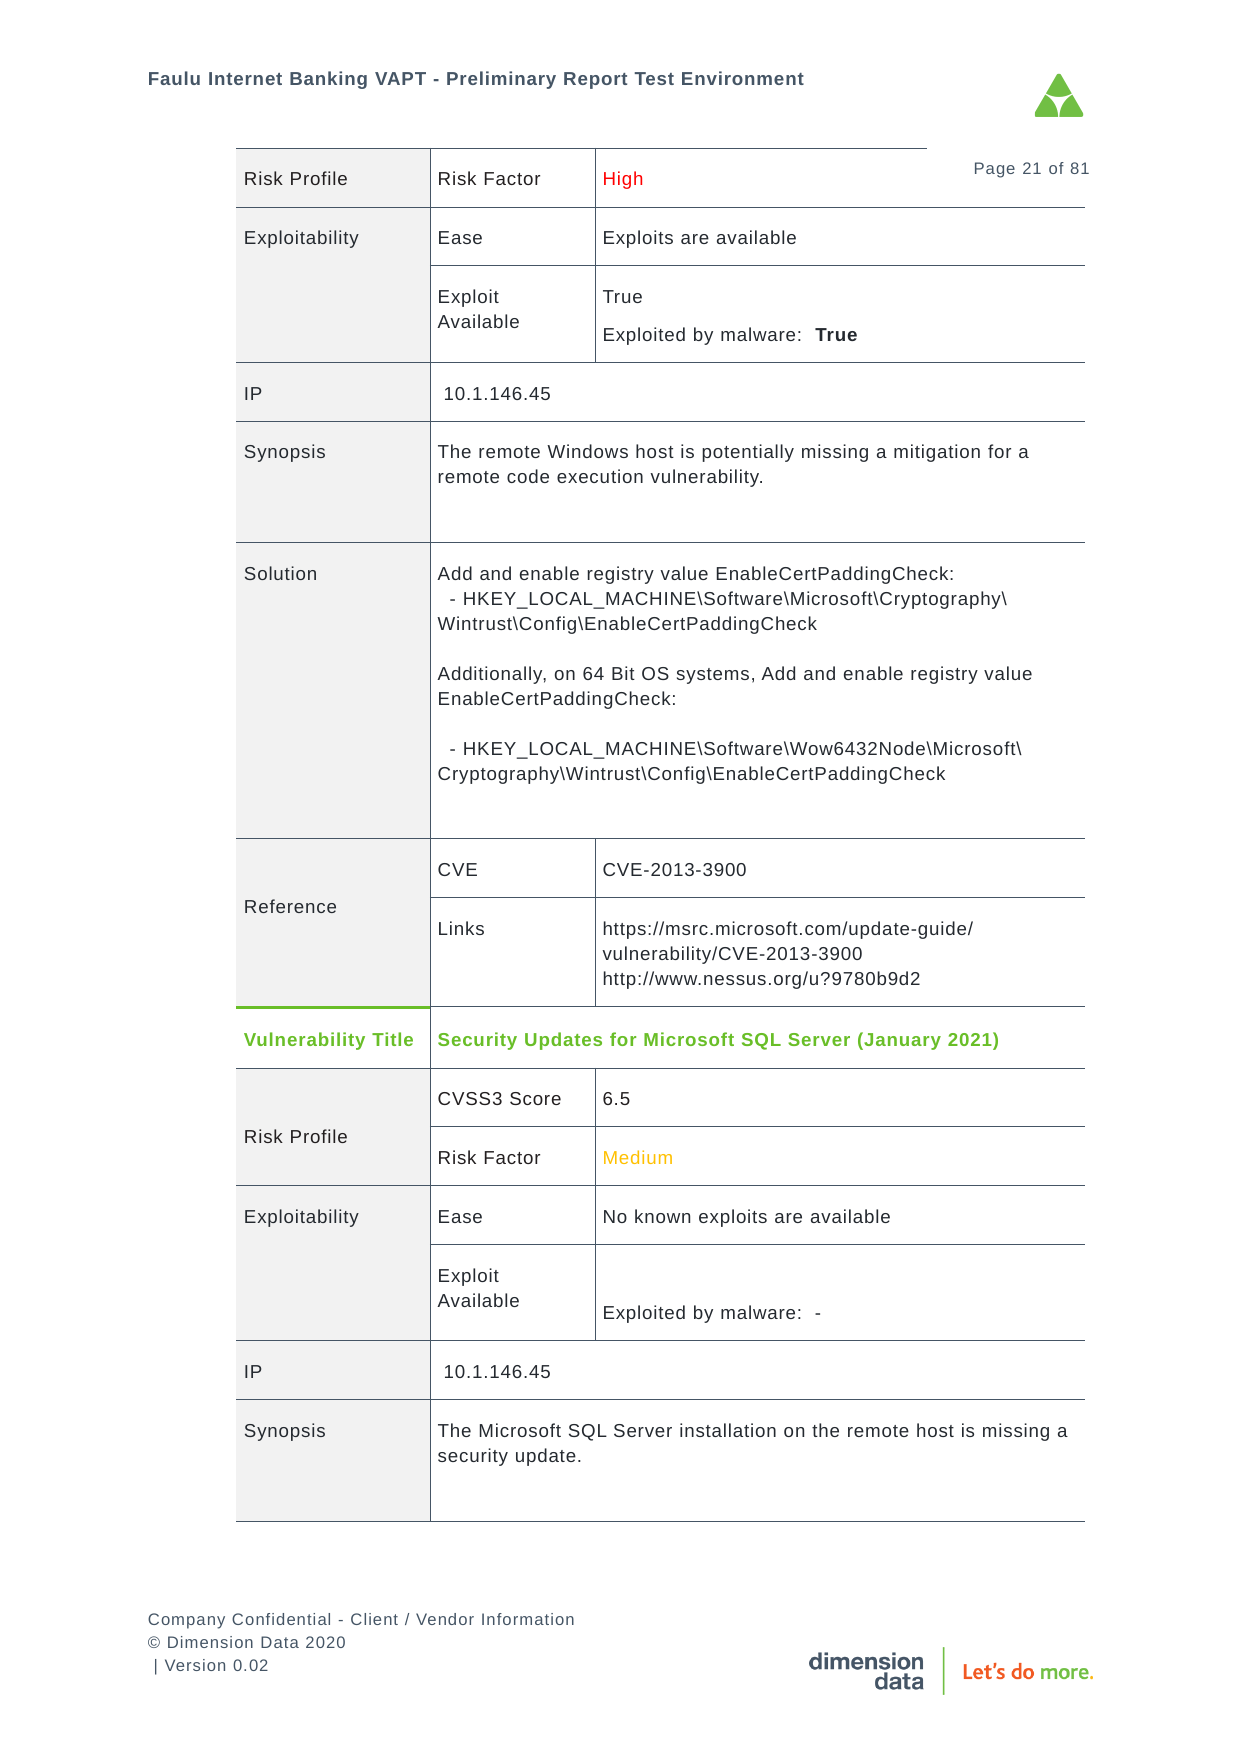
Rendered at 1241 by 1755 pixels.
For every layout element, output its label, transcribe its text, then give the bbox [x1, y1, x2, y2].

table_cell Medium [596, 1127, 1084, 1185]
table_cell IP [236, 363, 430, 421]
table_cell Solution [236, 543, 430, 838]
table_cell High [596, 149, 1084, 206]
table_cell The Microsoft SQL Server installation on the remote host is missing a security update. [431, 1400, 1084, 1521]
table_cell No known exploits are available [596, 1186, 1084, 1244]
table_cell https://msrc.microsoft.com/update-guide/vulnerability/CVE-2013-3900 http://www.nessus.org/u?9780b9d2 [596, 898, 1084, 1006]
table_cell CVSS3 Score [431, 1069, 595, 1126]
table_cell True Exploited by malware: True [596, 266, 1084, 362]
table_cell Risk Profile [236, 1069, 430, 1185]
table_cell Links [431, 898, 595, 1006]
table_cell Exploited by malware: - [596, 1245, 1084, 1340]
table_cell Exploit Available [431, 1245, 595, 1340]
table_cell Risk Factor [431, 1127, 595, 1185]
table_cell Reference [236, 839, 430, 1006]
table_cell IP [236, 1341, 430, 1399]
table_cell Security Updates for Microsoft SQL Server (January 2021) [431, 1007, 1084, 1067]
table_cell Risk Profile [236, 149, 430, 206]
table_cell Synopsis [236, 1400, 430, 1521]
table_cell 10.1.146.45 [431, 363, 1084, 421]
table_cell Ease [431, 1186, 595, 1244]
table_cell Exploits are available [596, 208, 1084, 265]
table_cell 10.1.146.45 [431, 1341, 1084, 1399]
table_cell Synopsis [236, 422, 430, 542]
table_cell Ease [431, 208, 595, 265]
table_cell CVE [431, 839, 595, 897]
table_cell Exploitability [236, 208, 430, 362]
table_cell Exploitability [236, 1186, 430, 1340]
table_cell Add and enable registry value EnableCertPaddingCheck: - HKEY_LOCAL_MACHINE\Software\Microsoft\Cryptography\Wintrust\Config\EnableCertPaddingCheck Additionally, on 64 Bit OS systems, Add and enable registry value EnableCertPaddingCheck: - HKEY_LOCAL_MACHINE\Software\Wow6432Node\Microsoft\Cryptography\Wintrust\Config\EnableCertPaddingCheck [431, 543, 1084, 838]
table_cell Exploit Available [431, 266, 595, 362]
table_cell The remote Windows host is potentially missing a mitigation for a remote code execution vulnerability. [431, 422, 1084, 542]
table_cell Risk Factor [431, 149, 595, 206]
table_cell CVE-2013-3900 [596, 839, 1084, 897]
table_cell 6.5 [596, 1069, 1084, 1126]
table_cell Vulnerability Title [236, 1009, 430, 1067]
